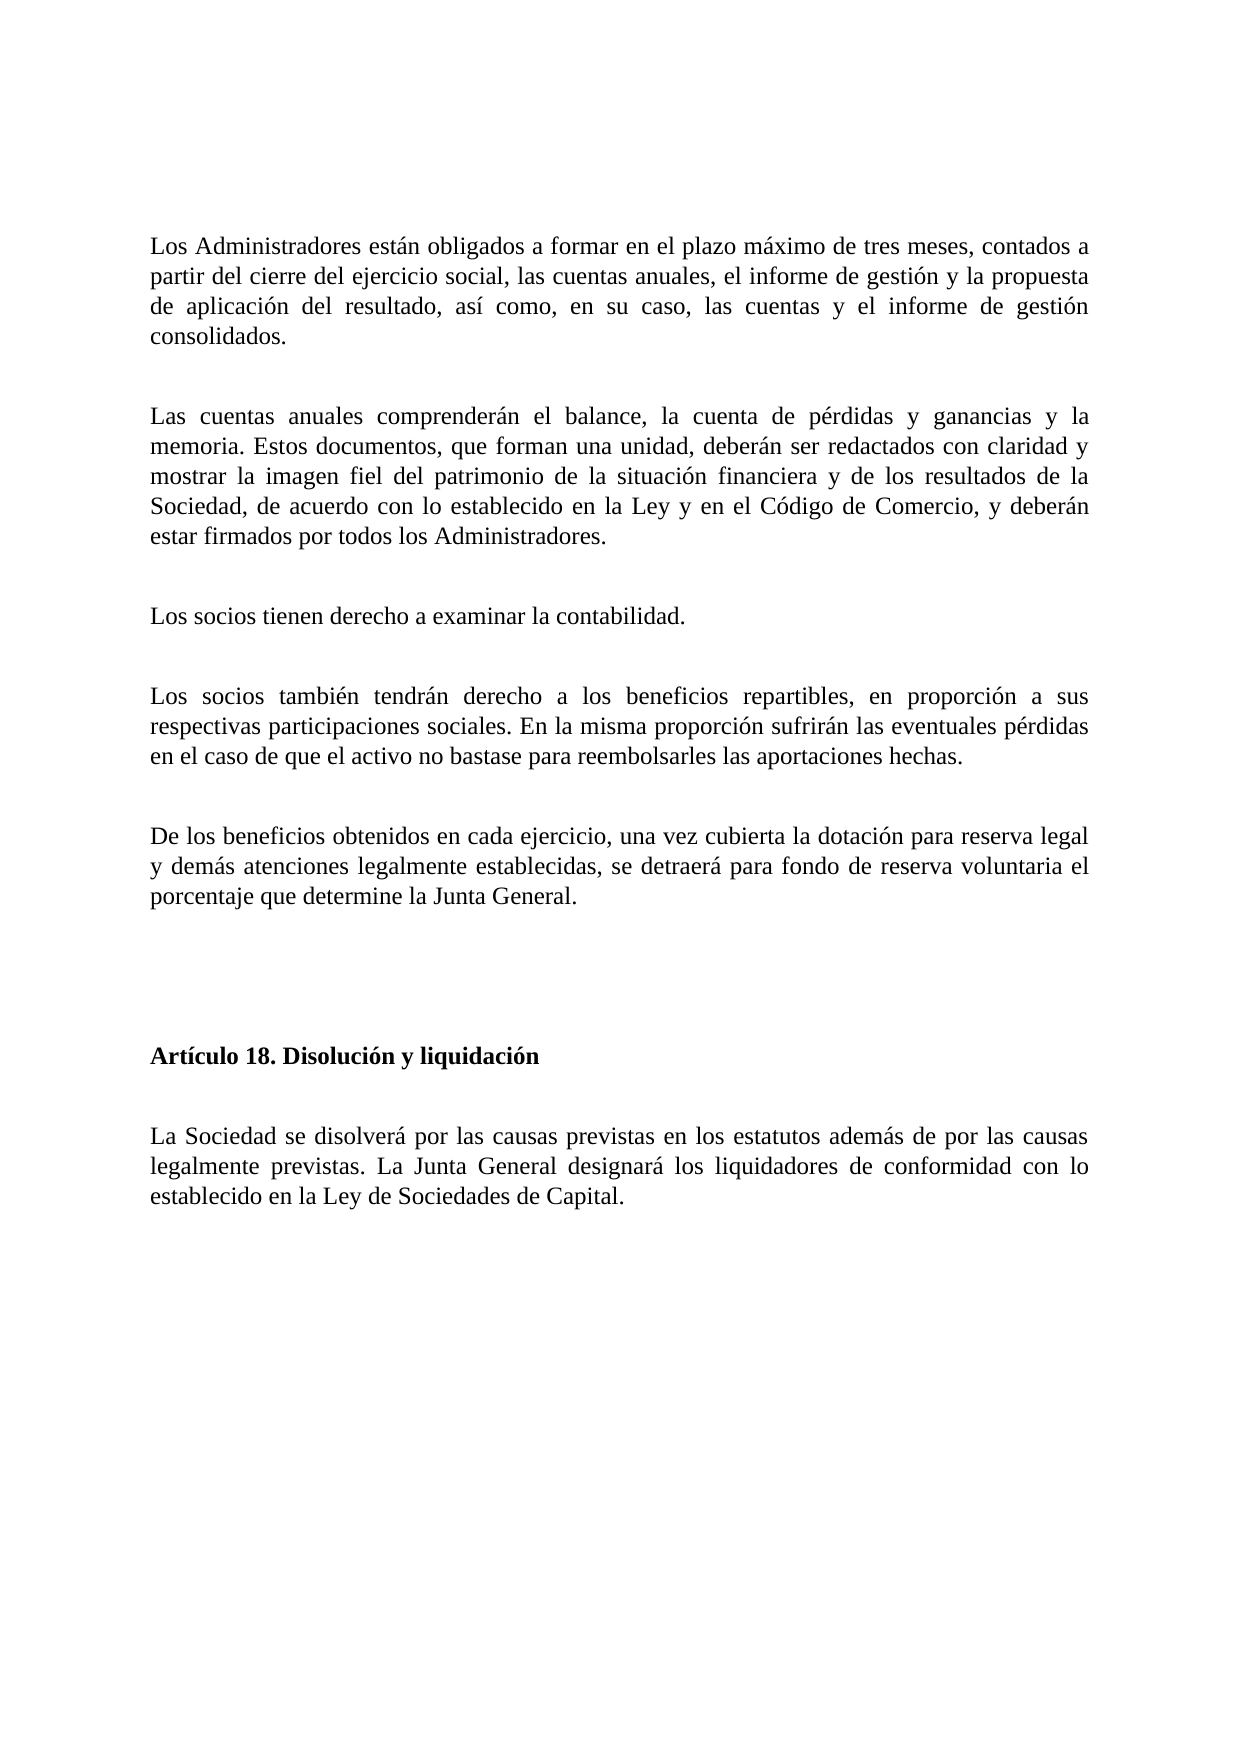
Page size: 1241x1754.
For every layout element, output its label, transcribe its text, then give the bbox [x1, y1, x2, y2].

text Los socios también tendrán derecho a los beneficios repartibles, en proporción a sus respectivas participaciones sociales. En la misma proporción sufrirán las eventuales pérdidas en el caso de que el activo no bastase para reembolsarles las aportaciones hechas. [150, 680, 1090, 770]
text Artículo 18. Disolución y liquidación [150, 1040, 1090, 1070]
text Las cuentas anuales comprenderán el balance, la cuenta de pérdidas y ganancias y la memoria. Estos documentos, que forman una unidad, deberán ser redactados con claridad y mostrar la imagen fiel del patrimonio de la situación financiera y de los resultados de la Sociedad, de acuerdo con lo establecido en la Ley y en el Código de Comercio, y deberán estar firmados por todos los Administradores. [150, 400, 1090, 550]
text La Sociedad se disolverá por las causas previstas en los estatutos además de por las causas legalmente previstas. La Junta General designará los liquidadores de conformidad con lo establecido en la Ley de Sociedades de Capital. [150, 1120, 1090, 1210]
text De los beneficios obtenidos en cada ejercicio, una vez cubierta la dotación para reserva legal y demás atenciones legalmente establecidas, se detraerá para fondo de reserva voluntaria el porcentaje que determine la Junta General. [150, 820, 1090, 910]
text Los socios tienen derecho a examinar la contabilidad. [150, 600, 1090, 630]
text Los Administradores están obligados a formar en el plazo máximo de tres meses, contados a partir del cierre del ejercicio social, las cuentas anuales, el informe de gestión y la propuesta de aplicación del resultado, así como, en su caso, las cuentas y el informe de gestión consolidados. [150, 230, 1090, 350]
